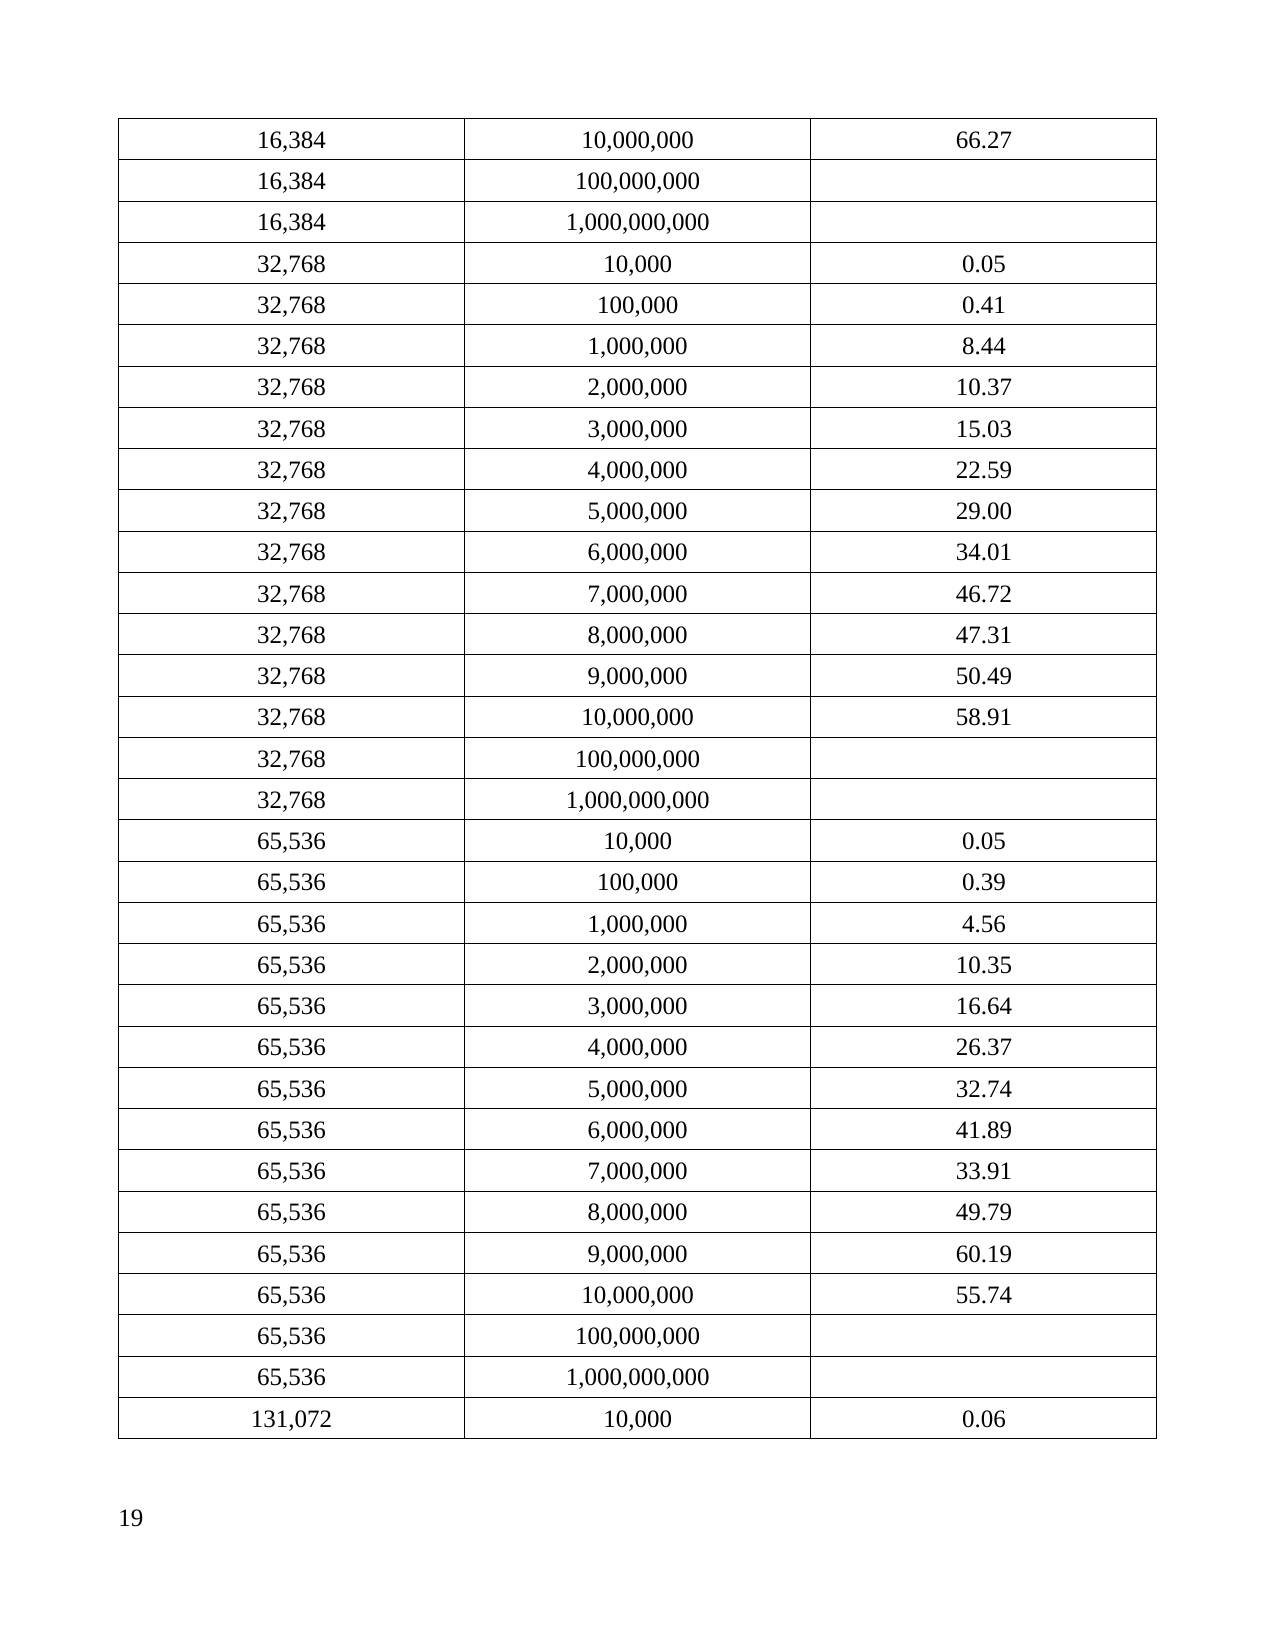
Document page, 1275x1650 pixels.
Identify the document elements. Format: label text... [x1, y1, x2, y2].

table_cell 22.59 [811, 449, 1156, 489]
table_cell 1,000,000,000 [465, 1357, 810, 1397]
table_cell 65,536 [119, 1315, 464, 1356]
table_cell 0.06 [811, 1398, 1156, 1438]
table_cell 1,000,000 [465, 325, 810, 366]
table_cell 2,000,000 [465, 944, 810, 984]
table_cell 1,000,000,000 [465, 779, 810, 819]
table_cell 5,000,000 [465, 1068, 810, 1108]
table_cell 100,000,000 [465, 738, 810, 778]
table_cell 55.74 [811, 1274, 1156, 1314]
table_cell 10.37 [811, 367, 1156, 407]
table_cell 9,000,000 [465, 1233, 810, 1273]
table_cell 100,000,000 [465, 1315, 810, 1356]
table_cell 32,768 [119, 243, 464, 283]
table_cell 7,000,000 [465, 1150, 810, 1191]
table_cell [811, 738, 1156, 778]
table_cell [811, 779, 1156, 819]
table_cell 6,000,000 [465, 532, 810, 572]
table_cell 3,000,000 [465, 408, 810, 448]
table_cell 65,536 [119, 820, 464, 861]
table_cell 65,536 [119, 1027, 464, 1067]
table_cell 33.91 [811, 1150, 1156, 1191]
table_cell 32,768 [119, 573, 464, 613]
table_cell 47.31 [811, 614, 1156, 654]
table_cell [811, 1357, 1156, 1397]
table_cell 2,000,000 [465, 367, 810, 407]
table_cell 65,536 [119, 903, 464, 943]
table_cell 8,000,000 [465, 1192, 810, 1232]
table_cell 65,536 [119, 1109, 464, 1149]
table_cell 46.72 [811, 573, 1156, 613]
table_cell 32,768 [119, 655, 464, 696]
table_cell 32,768 [119, 367, 464, 407]
table_cell 65,536 [119, 944, 464, 984]
table_cell 16,384 [119, 119, 464, 159]
table_cell 0.05 [811, 820, 1156, 861]
table_cell 6,000,000 [465, 1109, 810, 1149]
table_cell [811, 202, 1156, 242]
table_cell 0.41 [811, 284, 1156, 324]
table_cell [811, 160, 1156, 201]
table_cell 10.35 [811, 944, 1156, 984]
table_cell 100,000,000 [465, 160, 810, 201]
table_cell 65,536 [119, 1357, 464, 1397]
table_cell 10,000,000 [465, 1274, 810, 1314]
table_cell 50.49 [811, 655, 1156, 696]
table_cell 15.03 [811, 408, 1156, 448]
table_cell 7,000,000 [465, 573, 810, 613]
table_cell 65,536 [119, 1274, 464, 1314]
table_cell 32,768 [119, 490, 464, 531]
table_cell 10,000,000 [465, 697, 810, 737]
table_cell 26.37 [811, 1027, 1156, 1067]
table_cell 16.64 [811, 985, 1156, 1026]
table_cell 65,536 [119, 1192, 464, 1232]
table_cell 0.05 [811, 243, 1156, 283]
table_cell 32,768 [119, 325, 464, 366]
table_cell 5,000,000 [465, 490, 810, 531]
table_cell 32,768 [119, 779, 464, 819]
table_cell 10,000,000 [465, 119, 810, 159]
table_cell 4,000,000 [465, 1027, 810, 1067]
table_cell 29.00 [811, 490, 1156, 531]
table_cell 10,000 [465, 1398, 810, 1438]
table_cell 4,000,000 [465, 449, 810, 489]
table_cell 16,384 [119, 160, 464, 201]
table_cell 100,000 [465, 862, 810, 902]
table_cell 32,768 [119, 697, 464, 737]
table_cell 32.74 [811, 1068, 1156, 1108]
table_cell 4.56 [811, 903, 1156, 943]
table_cell 49.79 [811, 1192, 1156, 1232]
table_cell 16,384 [119, 202, 464, 242]
table_cell 65,536 [119, 1068, 464, 1108]
table_cell 32,768 [119, 532, 464, 572]
table_cell 3,000,000 [465, 985, 810, 1026]
table_cell 10,000 [465, 820, 810, 861]
table_cell 32,768 [119, 449, 464, 489]
table_cell 9,000,000 [465, 655, 810, 696]
table_cell 41.89 [811, 1109, 1156, 1149]
table_cell 32,768 [119, 284, 464, 324]
table_cell 34.01 [811, 532, 1156, 572]
table_cell 65,536 [119, 985, 464, 1026]
table_cell 58.91 [811, 697, 1156, 737]
table_cell 1,000,000,000 [465, 202, 810, 242]
table_cell 66.27 [811, 119, 1156, 159]
table_cell 65,536 [119, 1150, 464, 1191]
table_cell 32,768 [119, 408, 464, 448]
table_cell 100,000 [465, 284, 810, 324]
table_cell 1,000,000 [465, 903, 810, 943]
table_cell 8.44 [811, 325, 1156, 366]
table_cell 65,536 [119, 1233, 464, 1273]
table_cell 65,536 [119, 862, 464, 902]
table_cell 10,000 [465, 243, 810, 283]
table_cell [811, 1315, 1156, 1356]
table_cell 0.39 [811, 862, 1156, 902]
table_cell 60.19 [811, 1233, 1156, 1273]
table_cell 32,768 [119, 738, 464, 778]
table_cell 131,072 [119, 1398, 464, 1438]
table_cell 32,768 [119, 614, 464, 654]
table_cell 8,000,000 [465, 614, 810, 654]
